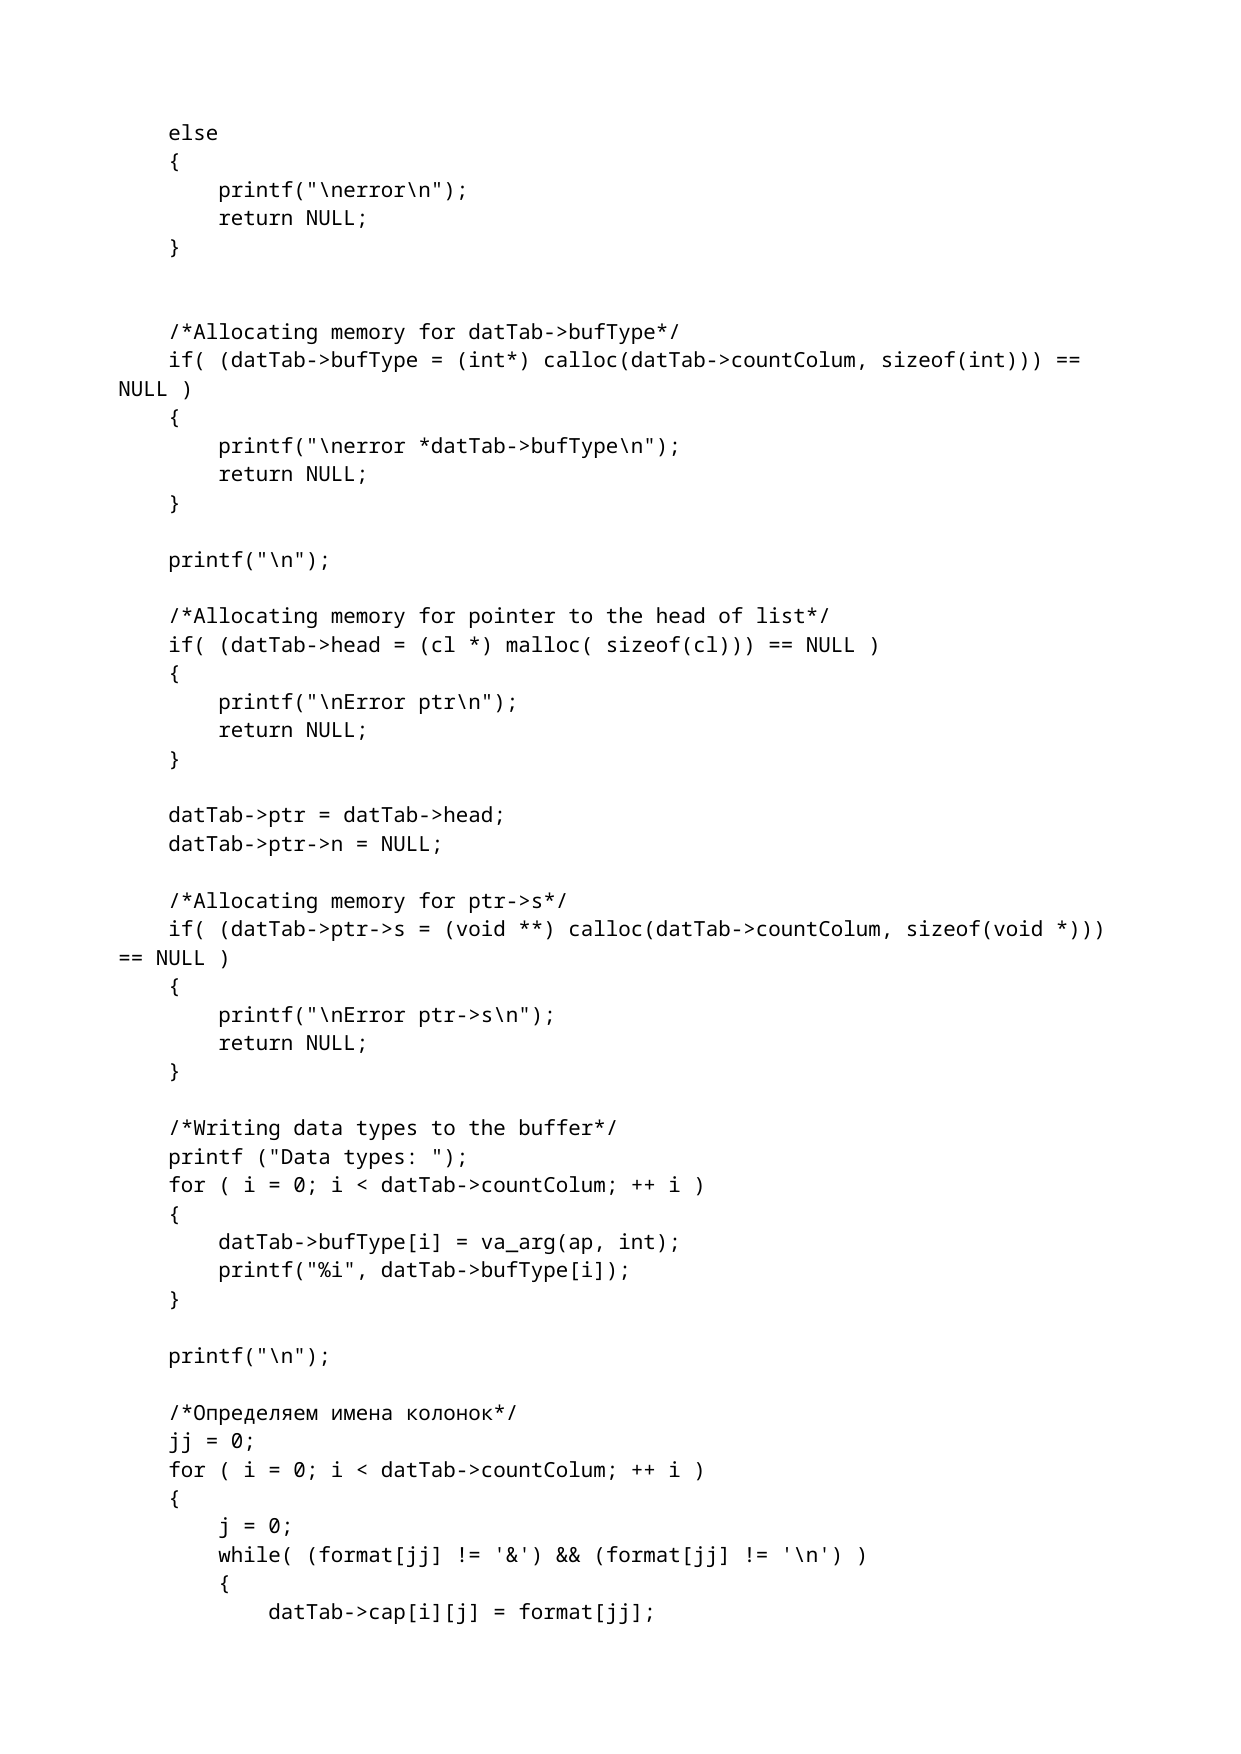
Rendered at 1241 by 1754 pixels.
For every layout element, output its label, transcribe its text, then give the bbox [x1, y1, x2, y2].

text return NULL; [118, 203, 1122, 232]
text printf("\n"); [118, 545, 1122, 573]
text printf("\nerror *datTab->bufType\n"); [118, 431, 1122, 459]
text { [118, 971, 1122, 1000]
text j = 0; [118, 1512, 1122, 1540]
text } [118, 232, 1122, 260]
text printf("\nError ptr->s\n"); [118, 1000, 1122, 1028]
text { [118, 1199, 1122, 1227]
text else [118, 118, 1122, 147]
text } [118, 744, 1122, 772]
text printf ("Data types: "); [118, 1142, 1122, 1170]
text /*Allocating memory for datTab->bufType*/ [118, 317, 1122, 346]
text return NULL; [118, 459, 1122, 488]
text for ( i = 0; i < datTab->countColum; ++ i ) [118, 1455, 1122, 1483]
text /*Writing data types to the buffer*/ [118, 1113, 1122, 1142]
text datTab->ptr->n = NULL; [118, 829, 1122, 857]
text { [118, 147, 1122, 175]
text if( (datTab->ptr->s = (void **) calloc(datTab->countColum, sizeof(void *))) == NULL ) [118, 914, 1122, 971]
text return NULL; [118, 1028, 1122, 1057]
text datTab->bufType[i] = va_arg(ap, int); [118, 1227, 1122, 1256]
text jj = 0; [118, 1426, 1122, 1455]
text if( (datTab->bufType = (int*) calloc(datTab->countColum, sizeof(int))) == NULL ) [118, 346, 1122, 402]
text { [118, 402, 1122, 431]
text { [118, 658, 1122, 687]
text } [118, 1284, 1122, 1312]
text /*Allocating memory for pointer to the head of list*/ [118, 602, 1122, 630]
text printf("%i", datTab->bufType[i]); [118, 1256, 1122, 1284]
text datTab->cap[i][j] = format[jj]; [118, 1597, 1122, 1625]
text /*Allocating memory for ptr->s*/ [118, 886, 1122, 914]
text printf("\nerror\n"); [118, 175, 1122, 203]
text { [118, 1568, 1122, 1597]
text while( (format[jj] != '&') && (format[jj] != '\n') ) [118, 1540, 1122, 1568]
text { [118, 1483, 1122, 1512]
text /*Определяем имена колонок*/ [118, 1398, 1122, 1426]
text for ( i = 0; i < datTab->countColum; ++ i ) [118, 1170, 1122, 1199]
text } [118, 1057, 1122, 1085]
text } [118, 488, 1122, 516]
text return NULL; [118, 715, 1122, 744]
text if( (datTab->head = (cl *) malloc( sizeof(cl))) == NULL ) [118, 630, 1122, 658]
text printf("\n"); [118, 1341, 1122, 1369]
text printf("\nError ptr\n"); [118, 687, 1122, 715]
text datTab->ptr = datTab->head; [118, 801, 1122, 829]
